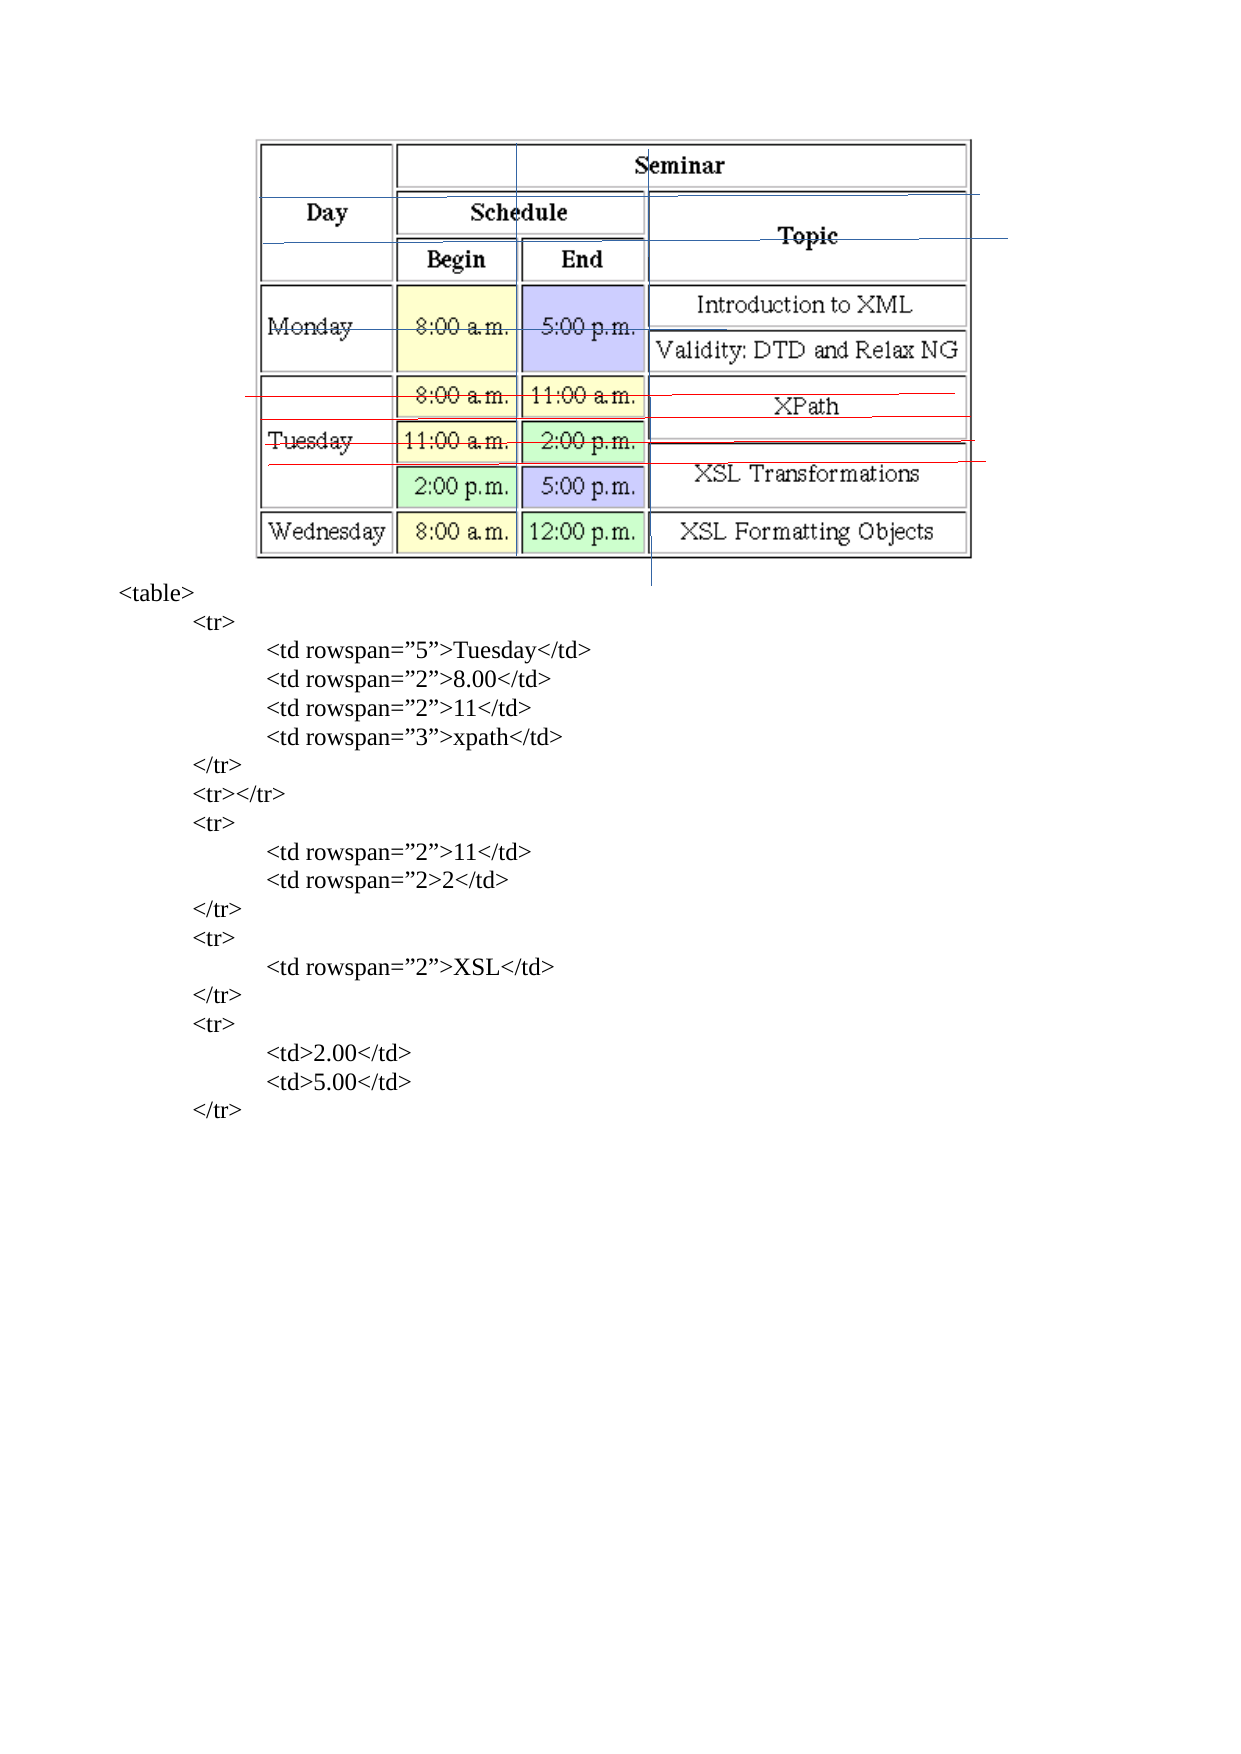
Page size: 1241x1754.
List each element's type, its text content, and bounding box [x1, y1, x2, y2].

text <tr></tr> [118, 779, 1122, 808]
text </tr> [118, 981, 1122, 1009]
text <td rowspan=”3”>xpath</td> [118, 722, 1122, 751]
text </tr> [118, 894, 1122, 923]
text </tr> [118, 751, 1122, 779]
text <tr> [118, 607, 1122, 636]
text <td rowspan=”2>2</td> [118, 866, 1122, 894]
text <td rowspan=”2”>11</td> [118, 837, 1122, 866]
text <tr> [118, 1009, 1122, 1038]
text <td rowspan=”2”>8.00</td> [118, 664, 1122, 693]
text <td>5.00</td> [118, 1067, 1122, 1096]
text <td rowspan=”2”>XSL</td> [118, 952, 1122, 981]
text <tr> [118, 923, 1122, 952]
picture [245, 127, 1008, 568]
text </tr> [118, 1096, 1122, 1124]
text <td>2.00</td> [118, 1038, 1122, 1067]
text <td rowspan=”5”>Tuesday</td> [118, 636, 1122, 664]
text <td rowspan=”2”>11</td> [118, 693, 1122, 722]
text <table> [118, 578, 1122, 607]
text <tr> [118, 808, 1122, 837]
